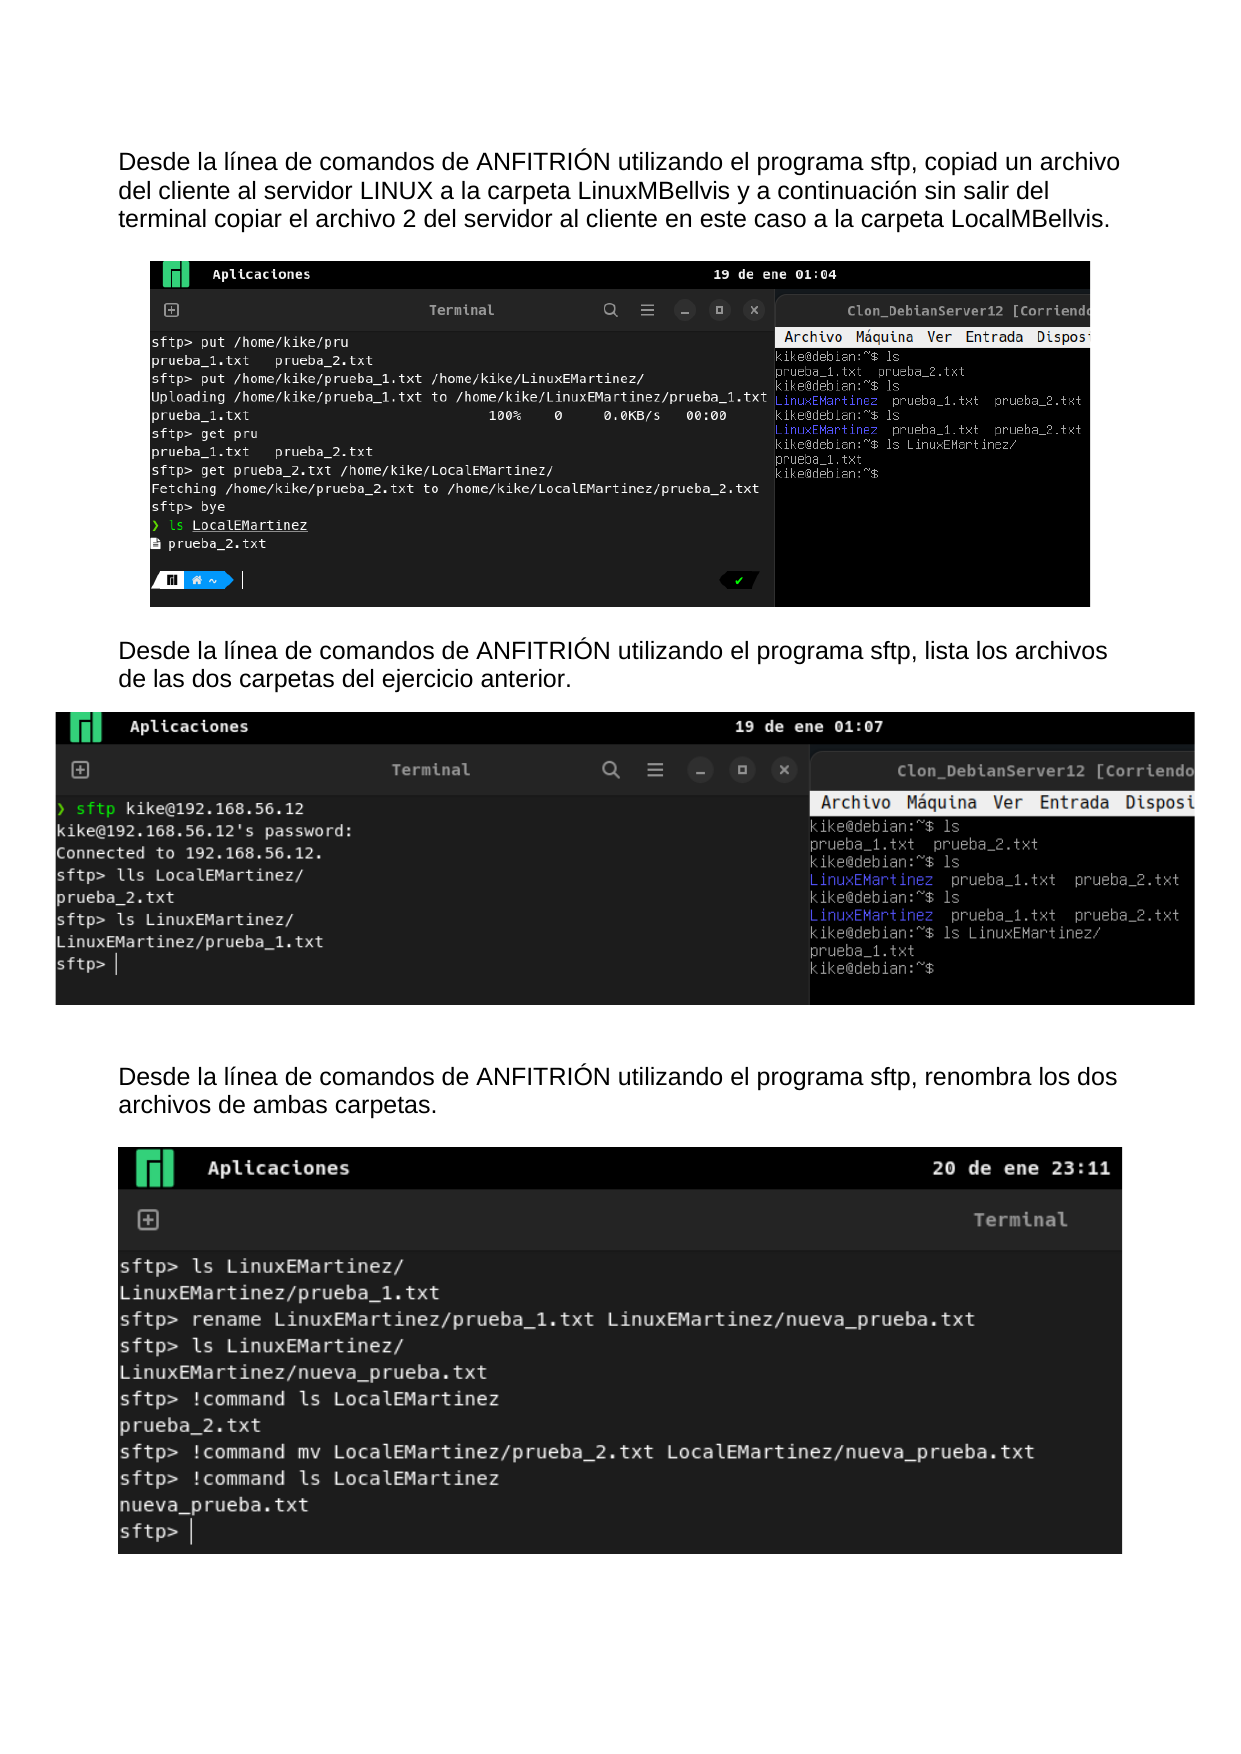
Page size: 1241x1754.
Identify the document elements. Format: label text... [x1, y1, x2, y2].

picture [55, 712, 1195, 1005]
picture [118, 1147, 1123, 1554]
text Desde la línea de comandos de ANFITRIÓN utilizando el programa sftp, copiad un archivo del cliente al servidor LINUX a la carpeta LinuxMBellvis y a continuación sin salir del terminal copiar el archivo 2 del servidor al cliente en este caso a la carpeta LocalMBellvis. [118, 147, 1122, 233]
text Desde la línea de comandos de ANFITRIÓN utilizando el programa sftp, lista los archivos de las dos carpetas del ejercicio anterior. [118, 636, 1122, 693]
picture [150, 261, 1091, 607]
text Desde la línea de comandos de ANFITRIÓN utilizando el programa sftp, renombra los dos archivos de ambas carpetas. [118, 1062, 1122, 1119]
